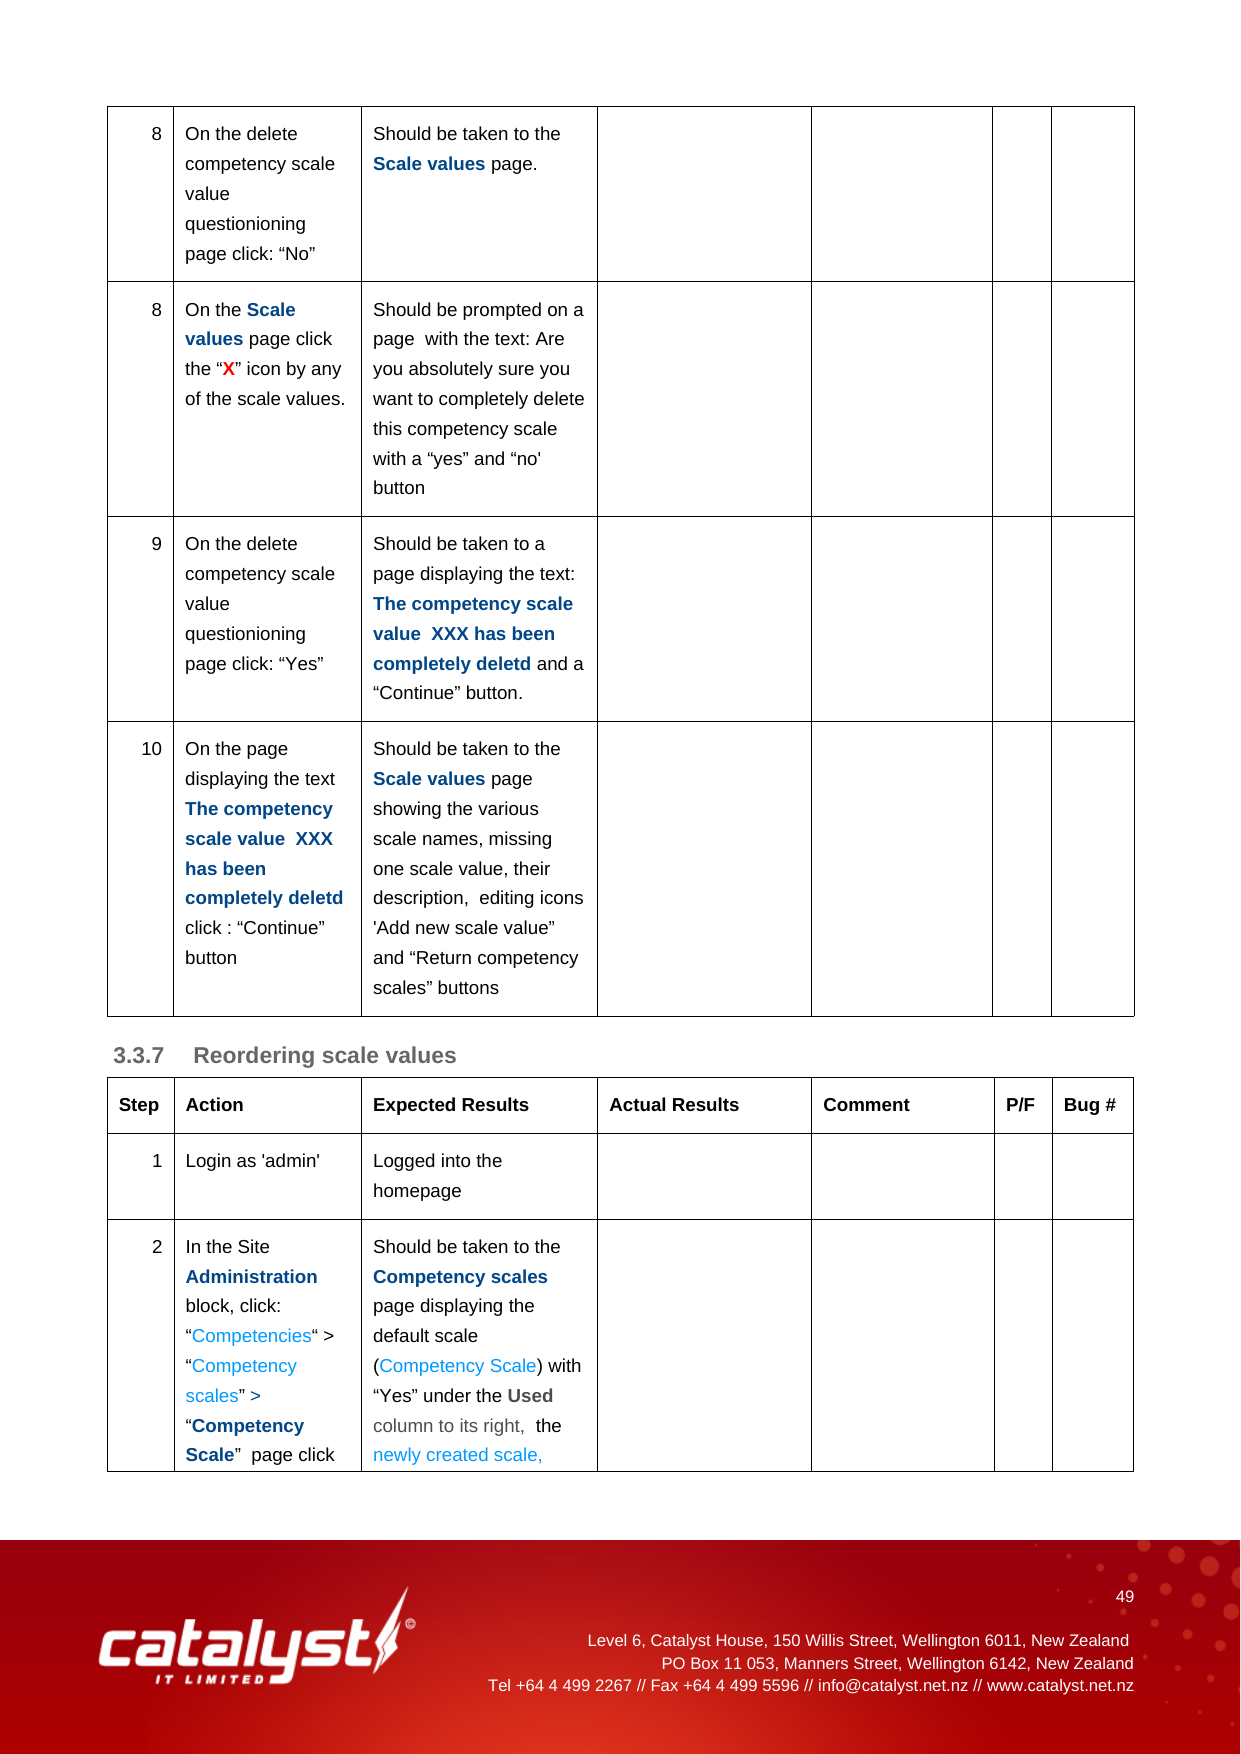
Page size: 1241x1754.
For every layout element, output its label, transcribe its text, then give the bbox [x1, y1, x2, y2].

subtitle Reordering scale values [107, 1042, 1103, 1068]
table_cell Should be prompted on a page with the text: Are you absolutely sure you want to completely delete this competency scale with a “yes” and “no' button [362, 282, 597, 516]
table_header Step [108, 1078, 174, 1133]
table_cell [598, 107, 811, 281]
table_cell [598, 282, 811, 516]
table_cell [812, 517, 992, 721]
table_cell [598, 517, 811, 721]
table_cell 9 [108, 517, 173, 721]
table_cell [598, 1220, 811, 1471]
table_cell [1053, 1220, 1133, 1471]
table_cell On the delete competency scale value questionioning page click: “Yes” [174, 517, 361, 721]
table_cell [1052, 517, 1134, 721]
table_cell [995, 1220, 1052, 1471]
table_cell [1052, 107, 1134, 281]
table_cell 1 [108, 1134, 174, 1219]
table_cell [993, 282, 1051, 516]
picture [0, 1540, 1241, 1754]
table_cell Should be taken to the Competency scales page displaying the default scale (Competency Scale) with “Yes” under the Used column to its right, the newly created scale, [362, 1220, 597, 1471]
table_header Actual Results [598, 1078, 811, 1133]
table_cell [993, 107, 1051, 281]
table_cell [598, 1134, 811, 1219]
table_cell [598, 722, 811, 1016]
table_header Action [175, 1078, 361, 1133]
table_cell [995, 1134, 1052, 1219]
table_cell [812, 1220, 994, 1471]
table_header Bug # [1053, 1078, 1133, 1133]
table_cell On the page displaying the text The competency scale value XXX has been completely deletd click : “Continue” button [174, 722, 361, 1016]
table_cell 8 [108, 282, 173, 516]
table_cell [812, 1134, 994, 1219]
table_cell Logged into the homepage [362, 1134, 597, 1219]
table_cell [1053, 1134, 1133, 1219]
table_cell 8 [108, 107, 173, 281]
table_cell [1052, 282, 1134, 516]
table_cell Should be taken to a page displaying the text: The competency scale value XXX has been completely deletd and a “Continue” button. [362, 517, 597, 721]
table_cell 2 [108, 1220, 174, 1471]
table_cell [1052, 722, 1134, 1016]
table_cell 10 [108, 722, 173, 1016]
table_cell In the Site Administration block, click: “Competencies“ > “Competency scales” > “Competency Scale” page click [175, 1220, 361, 1471]
table_cell [812, 107, 992, 281]
table_cell On the delete competency scale value questionioning page click: “No” [174, 107, 361, 281]
table_cell [812, 282, 992, 516]
table_cell Should be taken to the Scale values page. [362, 107, 597, 281]
table_header P/F [995, 1078, 1052, 1133]
table_header Comment [812, 1078, 994, 1133]
table_cell [812, 722, 992, 1016]
table_cell Should be taken to the Scale values page showing the various scale names, missing one scale value, their description, editing icons 'Add new scale value” and “Return competency scales” buttons [362, 722, 597, 1016]
table_header Expected Results [362, 1078, 597, 1133]
table_cell Login as 'admin' [175, 1134, 361, 1219]
table_cell [993, 722, 1051, 1016]
table_cell [993, 517, 1051, 721]
table_cell On the Scale values page click the “X” icon by any of the scale values. [174, 282, 361, 516]
